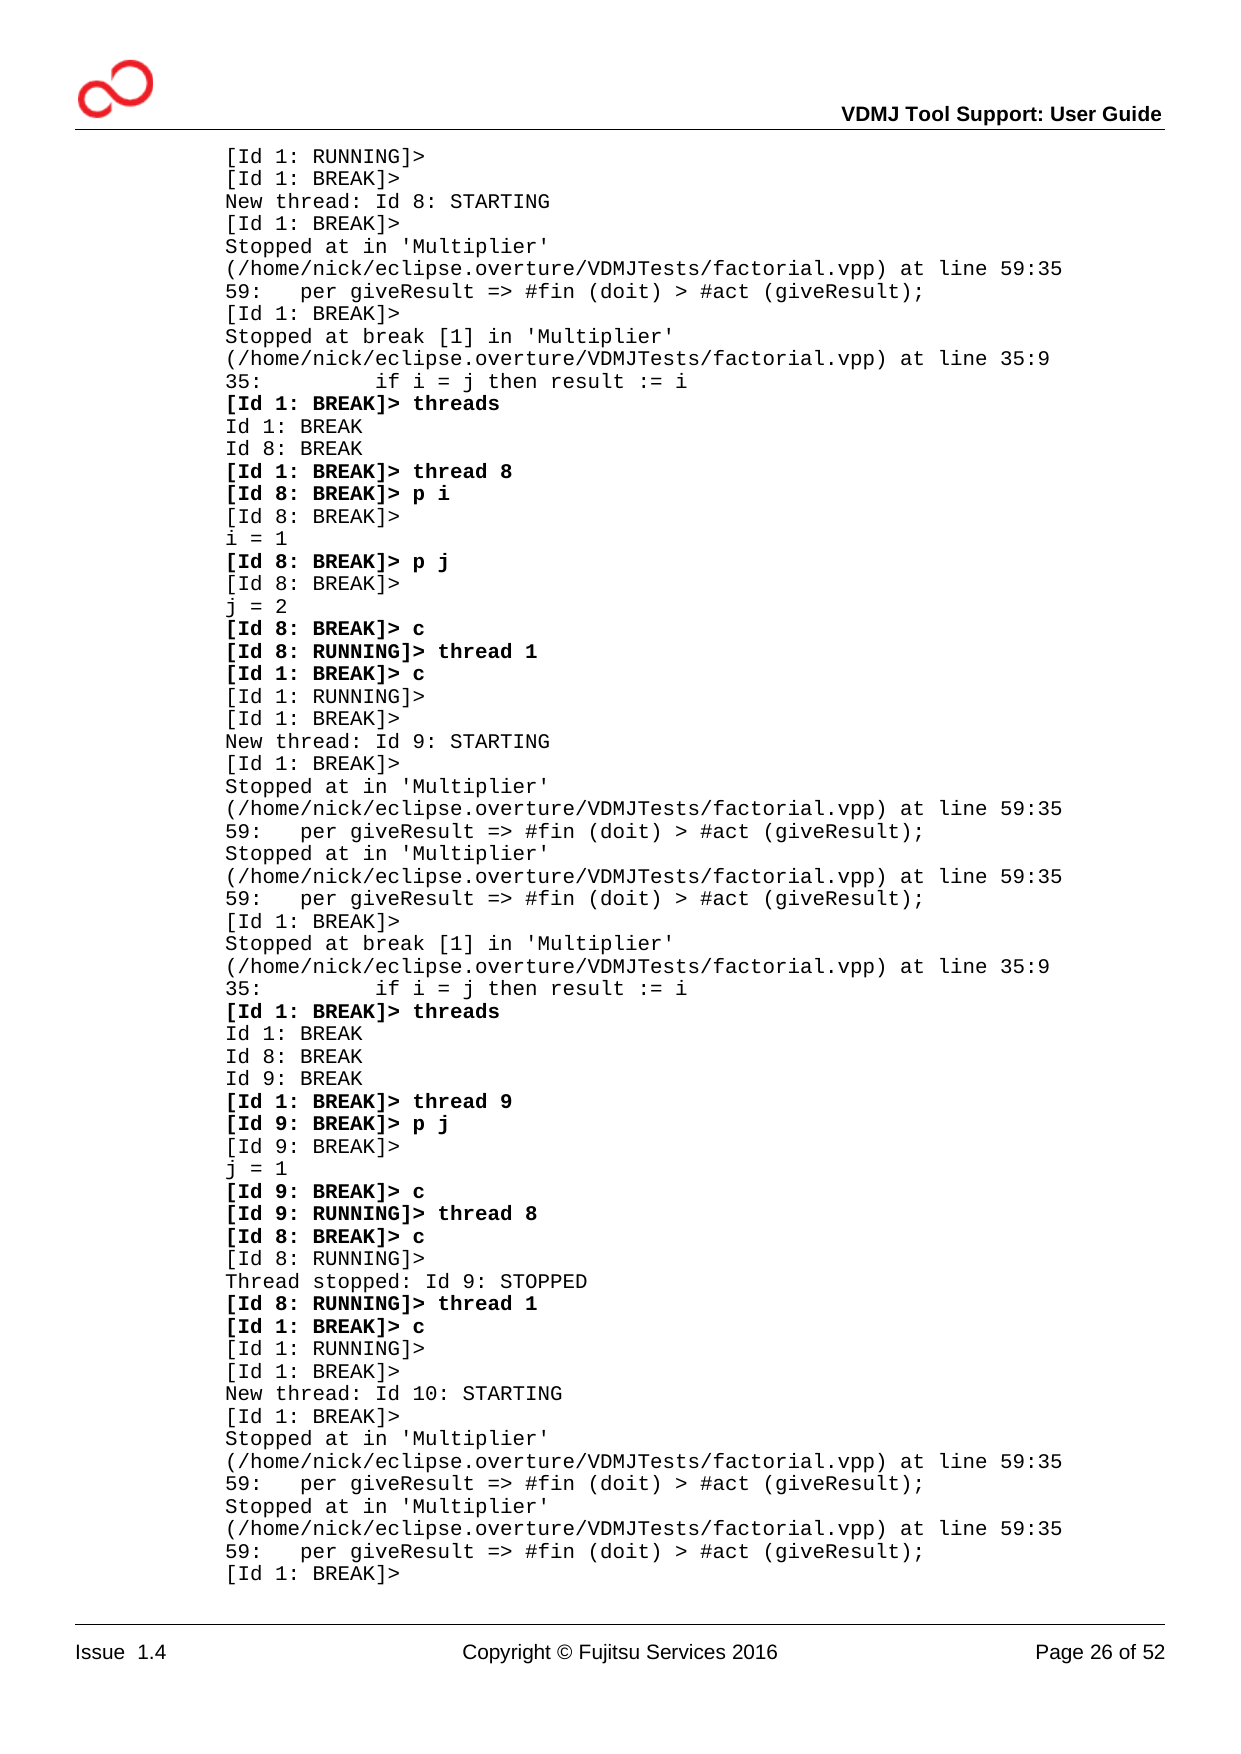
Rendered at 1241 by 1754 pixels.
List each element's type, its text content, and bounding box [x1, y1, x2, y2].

text [Id 1: RUNNING]> [225, 1338, 1165, 1360]
text [Id 1: BREAK]> thread 8 [225, 460, 1165, 483]
text [Id 1: RUNNING]> [225, 685, 1165, 708]
text [Id 8: BREAK]> p j [225, 550, 1165, 573]
text 59: per giveResult => #fin (doit) > #act (giveResult); [225, 280, 1165, 303]
text [Id 8: BREAK]> c [225, 1225, 1165, 1248]
text 35: if i = j then result := i [225, 370, 1165, 393]
text [Id 9: BREAK]> [225, 1135, 1165, 1158]
text Id 8: BREAK [225, 438, 1165, 460]
text Thread stopped: Id 9: STOPPED [225, 1270, 1165, 1293]
text [Id 1: BREAK]> [225, 708, 1165, 730]
text Stopped at in 'Multiplier' (/home/nick/eclipse.overture/VDMJTests/factorial.vpp) at line 59:35 [225, 775, 1165, 820]
picture [78, 52, 153, 128]
text [Id 8: BREAK]> [225, 573, 1165, 595]
text [Id 1: BREAK]> thread 9 [225, 1090, 1165, 1113]
text [Id 1: BREAK]> c [225, 663, 1165, 685]
text [Id 1: RUNNING]> [225, 145, 1165, 168]
text [Id 1: BREAK]> [225, 303, 1165, 325]
text 59: per giveResult => #fin (doit) > #act (giveResult); [225, 888, 1165, 910]
text Id 1: BREAK [225, 415, 1165, 438]
text [Id 8: RUNNING]> thread 1 [225, 640, 1165, 663]
text [Id 1: BREAK]> [225, 1563, 1165, 1585]
text Stopped at in 'Multiplier' (/home/nick/eclipse.overture/VDMJTests/factorial.vpp) at line 59:35 [225, 1495, 1165, 1540]
text [Id 1: BREAK]> c [225, 1315, 1165, 1338]
text [Id 1: BREAK]> threads [225, 393, 1165, 415]
text 59: per giveResult => #fin (doit) > #act (giveResult); [225, 1473, 1165, 1495]
text [Id 8: RUNNING]> thread 1 [225, 1293, 1165, 1315]
text [Id 1: BREAK]> [225, 753, 1165, 775]
text [Id 9: BREAK]> p j [225, 1113, 1165, 1135]
text [Id 1: BREAK]> threads [225, 1000, 1165, 1023]
text Id 9: BREAK [225, 1068, 1165, 1090]
text i = 1 [225, 528, 1165, 550]
text New thread: Id 8: STARTING [225, 190, 1165, 213]
text [Id 1: BREAK]> [225, 168, 1165, 190]
text [Id 9: RUNNING]> thread 8 [225, 1203, 1165, 1225]
text Stopped at in 'Multiplier' (/home/nick/eclipse.overture/VDMJTests/factorial.vpp) at line 59:35 [225, 235, 1165, 280]
text Stopped at in 'Multiplier' (/home/nick/eclipse.overture/VDMJTests/factorial.vpp) at line 59:35 [225, 843, 1165, 888]
text Id 1: BREAK [225, 1023, 1165, 1045]
text Stopped at break [1] in 'Multiplier' (/home/nick/eclipse.overture/VDMJTests/factorial.vpp) at line 35:9 [225, 933, 1165, 978]
text [Id 1: BREAK]> [225, 1405, 1165, 1428]
text j = 2 [225, 595, 1165, 618]
text [Id 8: BREAK]> [225, 505, 1165, 528]
text [Id 8: BREAK]> p i [225, 483, 1165, 505]
text New thread: Id 10: STARTING [225, 1383, 1165, 1405]
text 35: if i = j then result := i [225, 978, 1165, 1000]
text [Id 1: BREAK]> [225, 1360, 1165, 1383]
text Stopped at break [1] in 'Multiplier' (/home/nick/eclipse.overture/VDMJTests/factorial.vpp) at line 35:9 [225, 325, 1165, 370]
text New thread: Id 9: STARTING [225, 730, 1165, 753]
text 59: per giveResult => #fin (doit) > #act (giveResult); [225, 820, 1165, 843]
text [Id 8: BREAK]> c [225, 618, 1165, 640]
text 59: per giveResult => #fin (doit) > #act (giveResult); [225, 1540, 1165, 1563]
text [Id 9: BREAK]> c [225, 1180, 1165, 1203]
text Stopped at in 'Multiplier' (/home/nick/eclipse.overture/VDMJTests/factorial.vpp) at line 59:35 [225, 1428, 1165, 1473]
text j = 1 [225, 1158, 1165, 1180]
text [Id 8: RUNNING]> [225, 1248, 1165, 1270]
text [Id 1: BREAK]> [225, 213, 1165, 235]
text Id 8: BREAK [225, 1045, 1165, 1068]
text [Id 1: BREAK]> [225, 910, 1165, 933]
